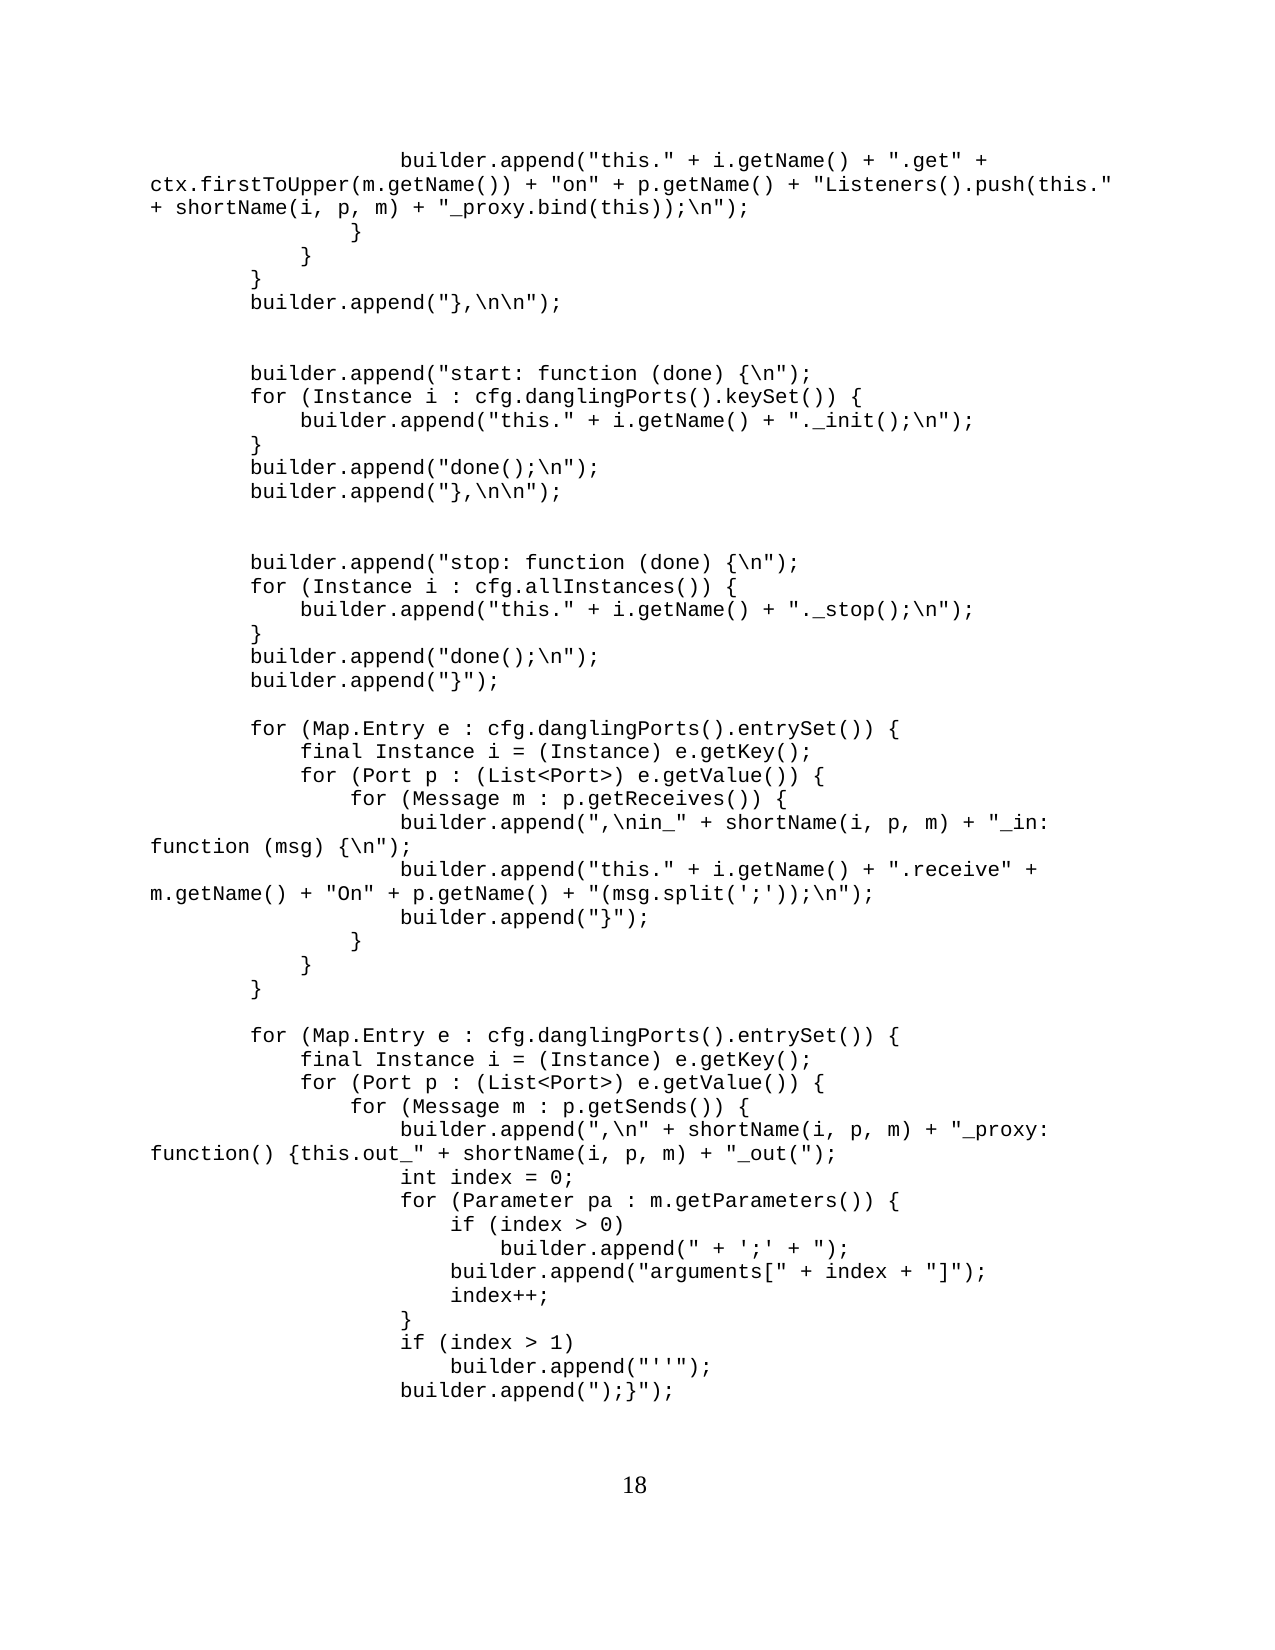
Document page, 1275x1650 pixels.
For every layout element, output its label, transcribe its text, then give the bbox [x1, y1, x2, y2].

text builder.append("},\n\n"); [150, 292, 1125, 316]
text for (Instance i : cfg.allInstances()) { [150, 576, 1125, 599]
text } [150, 434, 1125, 457]
text } [150, 1309, 1125, 1332]
text builder.append("}"); [150, 670, 1125, 694]
text for (Map.Entry e : cfg.danglingPorts().entrySet()) { [150, 717, 1125, 741]
text for (Instance i : cfg.danglingPorts().keySet()) { [150, 386, 1125, 410]
text builder.append("start: function (done) {\n"); [150, 363, 1125, 386]
text builder.append(",\nin_" + shortName(i, p, m) + "_in: function (msg) {\n"); [150, 812, 1125, 859]
text builder.append(",\n" + shortName(i, p, m) + "_proxy: function() {this.out_" + shortName(i, p, m) + "_out("); [150, 1119, 1125, 1167]
text builder.append("this." + i.getName() + "._init();\n"); [150, 410, 1125, 434]
text final Instance i = (Instance) e.getKey(); [150, 1048, 1125, 1072]
text int index = 0; [150, 1167, 1125, 1190]
text index++; [150, 1285, 1125, 1309]
text builder.append("stop: function (done) {\n"); [150, 552, 1125, 576]
text builder.append("this." + i.getName() + ".get" + ctx.firstToUpper(m.getName()) + "on" + p.getName() + "Listeners().push(this." + shortName(i, p, m) + "_proxy.bind(this));\n"); [150, 150, 1125, 221]
text } [150, 930, 1125, 954]
text builder.append("done();\n"); [150, 647, 1125, 670]
text if (index > 1) [150, 1332, 1125, 1356]
text if (index > 0) [150, 1214, 1125, 1238]
text for (Port p : (List<Port>) e.getValue()) { [150, 1072, 1125, 1096]
text builder.append("arguments[" + index + "]"); [150, 1261, 1125, 1285]
text final Instance i = (Instance) e.getKey(); [150, 741, 1125, 765]
text builder.append("},\n\n"); [150, 481, 1125, 505]
text builder.append("this." + i.getName() + "._stop();\n"); [150, 599, 1125, 623]
text } [150, 268, 1125, 292]
text for (Message m : p.getSends()) { [150, 1096, 1125, 1119]
text } [150, 221, 1125, 244]
text for (Parameter pa : m.getParameters()) { [150, 1190, 1125, 1214]
text for (Map.Entry e : cfg.danglingPorts().entrySet()) { [150, 1025, 1125, 1048]
text for (Port p : (List<Port>) e.getValue()) { [150, 765, 1125, 788]
text builder.append("this." + i.getName() + ".receive" + m.getName() + "On" + p.getName() + "(msg.split(';'));\n"); [150, 859, 1125, 907]
text } [150, 954, 1125, 978]
text builder.append("''"); [150, 1356, 1125, 1379]
text for (Message m : p.getReceives()) { [150, 788, 1125, 812]
text builder.append(");}"); [150, 1379, 1125, 1403]
text builder.append("done();\n"); [150, 457, 1125, 481]
text } [150, 244, 1125, 268]
text } [150, 623, 1125, 647]
text builder.append("}"); [150, 907, 1125, 930]
text } [150, 978, 1125, 1001]
text builder.append(" + ';' + "); [150, 1238, 1125, 1261]
